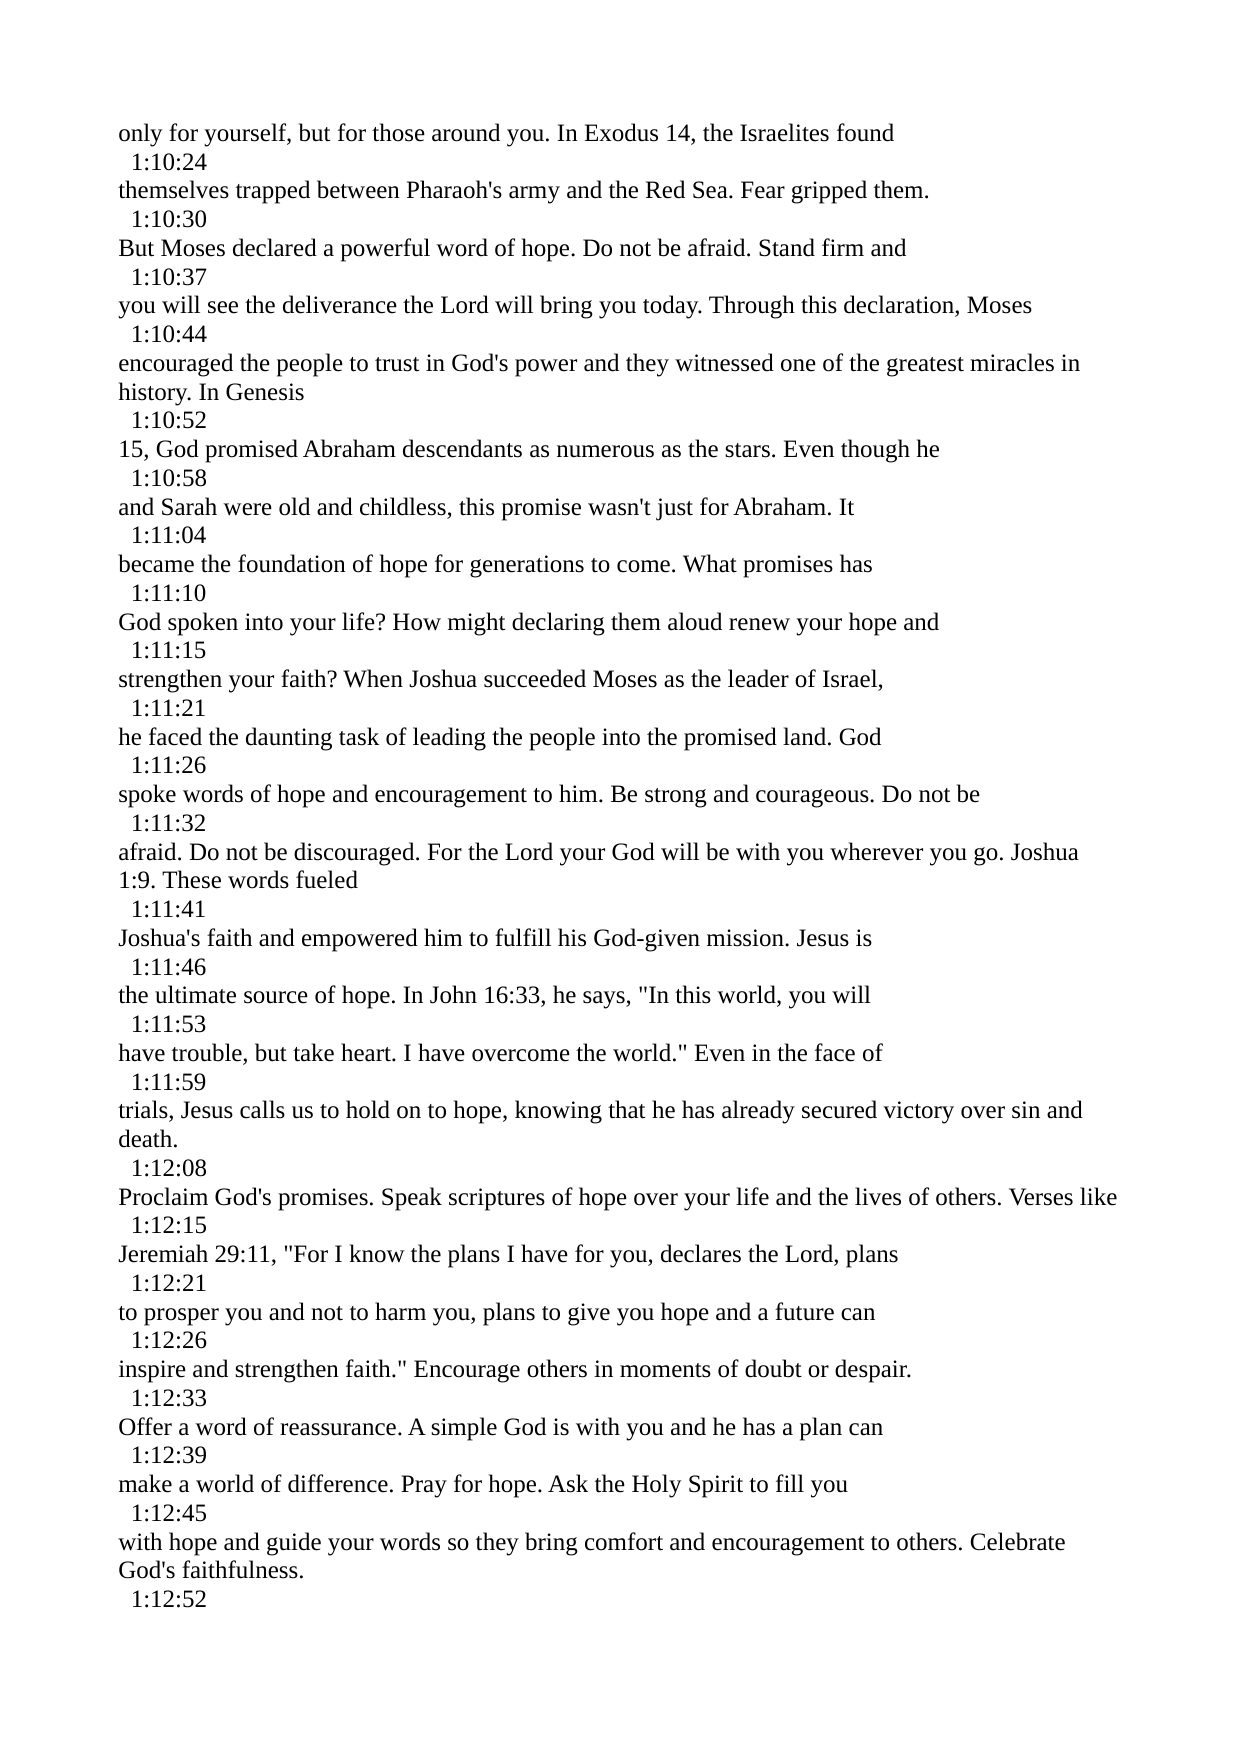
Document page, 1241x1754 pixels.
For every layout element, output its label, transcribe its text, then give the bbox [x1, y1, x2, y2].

text Proclaim God's promises. Speak scriptures of hope over your life and the lives of others. Verses like [118, 1182, 1122, 1211]
text 1:10:30 [131, 204, 1105, 233]
text 1:12:45 [131, 1498, 1105, 1527]
text you will see the deliverance the Lord will bring you today. Through this declaration, Moses [118, 291, 1122, 319]
text 1:11:53 [131, 1009, 1105, 1038]
text 1:12:15 [131, 1211, 1105, 1239]
text themselves trapped between Pharaoh's army and the Red Sea. Fear gripped them. [118, 176, 1122, 204]
text he faced the daunting task of leading the people into the promised land. God [118, 722, 1122, 751]
text encouraged the people to trust in God's power and they witnessed one of the greatest miracles in history. In Genesis [118, 348, 1122, 406]
text Joshua's faith and empowered him to fulfill his God-given mission. Jesus is [118, 923, 1122, 952]
text 1:12:52 [131, 1584, 1105, 1613]
text 1:11:41 [131, 894, 1105, 923]
text have trouble, but take heart. I have overcome the world." Even in the face of [118, 1038, 1122, 1067]
text spoke words of hope and encouragement to him. Be strong and courageous. Do not be [118, 779, 1122, 808]
text Jeremiah 29:11, "For I know the plans I have for you, declares the Lord, plans [118, 1239, 1122, 1268]
text make a world of difference. Pray for hope. Ask the Holy Spirit to fill you [118, 1469, 1122, 1498]
text strengthen your faith? When Joshua succeeded Moses as the leader of Israel, [118, 664, 1122, 693]
text 1:10:37 [131, 262, 1105, 291]
text 1:12:26 [131, 1326, 1105, 1354]
text and Sarah were old and childless, this promise wasn't just for Abraham. It [118, 492, 1122, 521]
text only for yourself, but for those around you. In Exodus 14, the Israelites found [118, 118, 1122, 147]
text 1:11:15 [131, 636, 1105, 664]
text 1:10:52 [131, 406, 1105, 434]
text 1:11:04 [131, 521, 1105, 549]
text 1:11:59 [131, 1067, 1105, 1096]
text with hope and guide your words so they bring comfort and encouragement to others. Celebrate God's faithfulness. [118, 1527, 1122, 1584]
text 15, God promised Abraham descendants as numerous as the stars. Even though he [118, 434, 1122, 463]
text 1:11:21 [131, 693, 1105, 722]
text 1:10:24 [131, 147, 1105, 176]
text 1:11:26 [131, 751, 1105, 779]
text to prosper you and not to harm you, plans to give you hope and a future can [118, 1297, 1122, 1326]
text trials, Jesus calls us to hold on to hope, knowing that he has already secured victory over sin and death. [118, 1096, 1122, 1153]
text 1:11:46 [131, 952, 1105, 981]
text 1:10:58 [131, 463, 1105, 492]
text inspire and strengthen faith." Encourage others in moments of doubt or despair. [118, 1354, 1122, 1383]
text 1:12:33 [131, 1383, 1105, 1412]
text God spoken into your life? How might declaring them aloud renew your hope and [118, 607, 1122, 636]
text 1:10:44 [131, 319, 1105, 348]
text Offer a word of reassurance. A simple God is with you and he has a plan can [118, 1412, 1122, 1441]
text But Moses declared a powerful word of hope. Do not be afraid. Stand firm and [118, 233, 1122, 262]
text 1:12:39 [131, 1441, 1105, 1469]
text became the foundation of hope for generations to come. What promises has [118, 549, 1122, 578]
text 1:11:10 [131, 578, 1105, 607]
text 1:11:32 [131, 808, 1105, 837]
text the ultimate source of hope. In John 16:33, he says, "In this world, you will [118, 981, 1122, 1009]
text afraid. Do not be discouraged. For the Lord your God will be with you wherever you go. Joshua 1:9. These words fueled [118, 837, 1122, 894]
text 1:12:08 [131, 1153, 1105, 1182]
text 1:12:21 [131, 1268, 1105, 1297]
